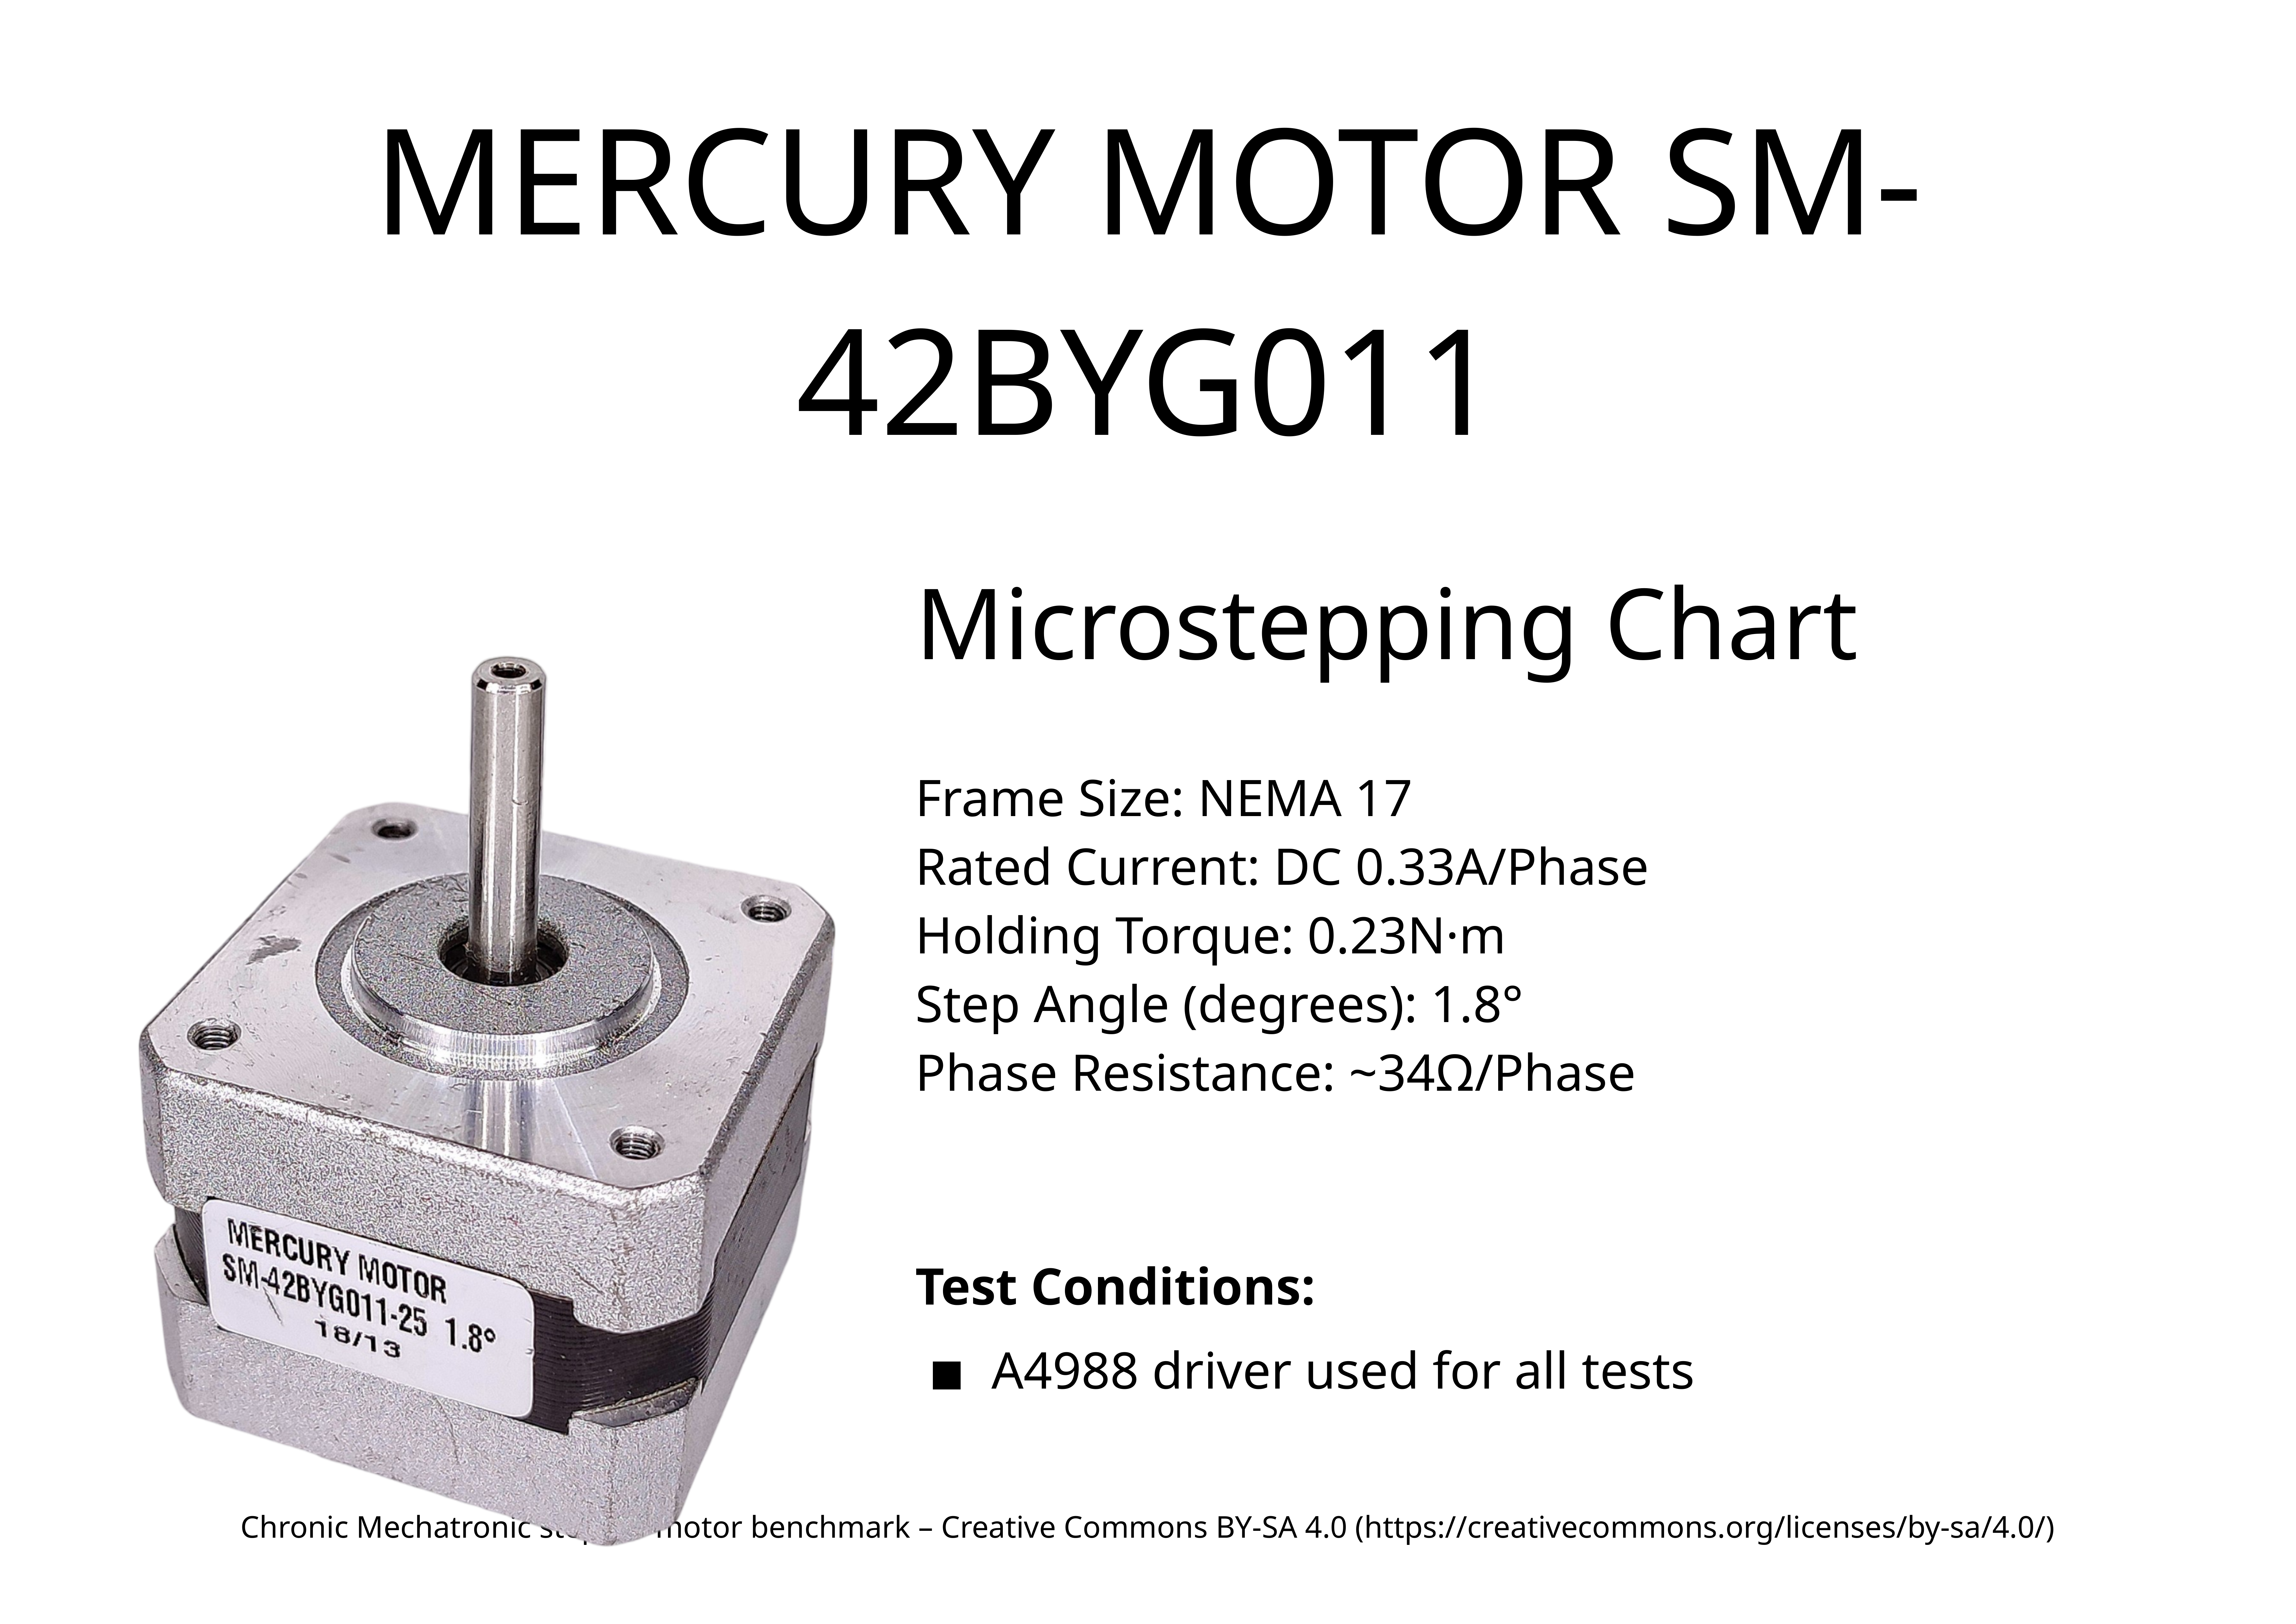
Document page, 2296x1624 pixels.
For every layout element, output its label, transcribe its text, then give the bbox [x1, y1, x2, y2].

text Test Conditions: [915, 1251, 2219, 1319]
text Phase Resistance: ~34Ω/Phase [915, 1037, 2219, 1105]
text Step Angle (degrees): 1.8° [915, 968, 2219, 1037]
text Microstepping Chart [915, 555, 2219, 688]
text ◾ A4988 driver used for all tests [915, 1335, 2219, 1404]
text Rated Current: DC 0.33A/Phase [915, 831, 2219, 899]
picture [113, 573, 849, 1624]
text Holding Torque: 0.23N·m [915, 899, 2219, 968]
text Frame Size: NEMA 17 [915, 762, 2219, 831]
